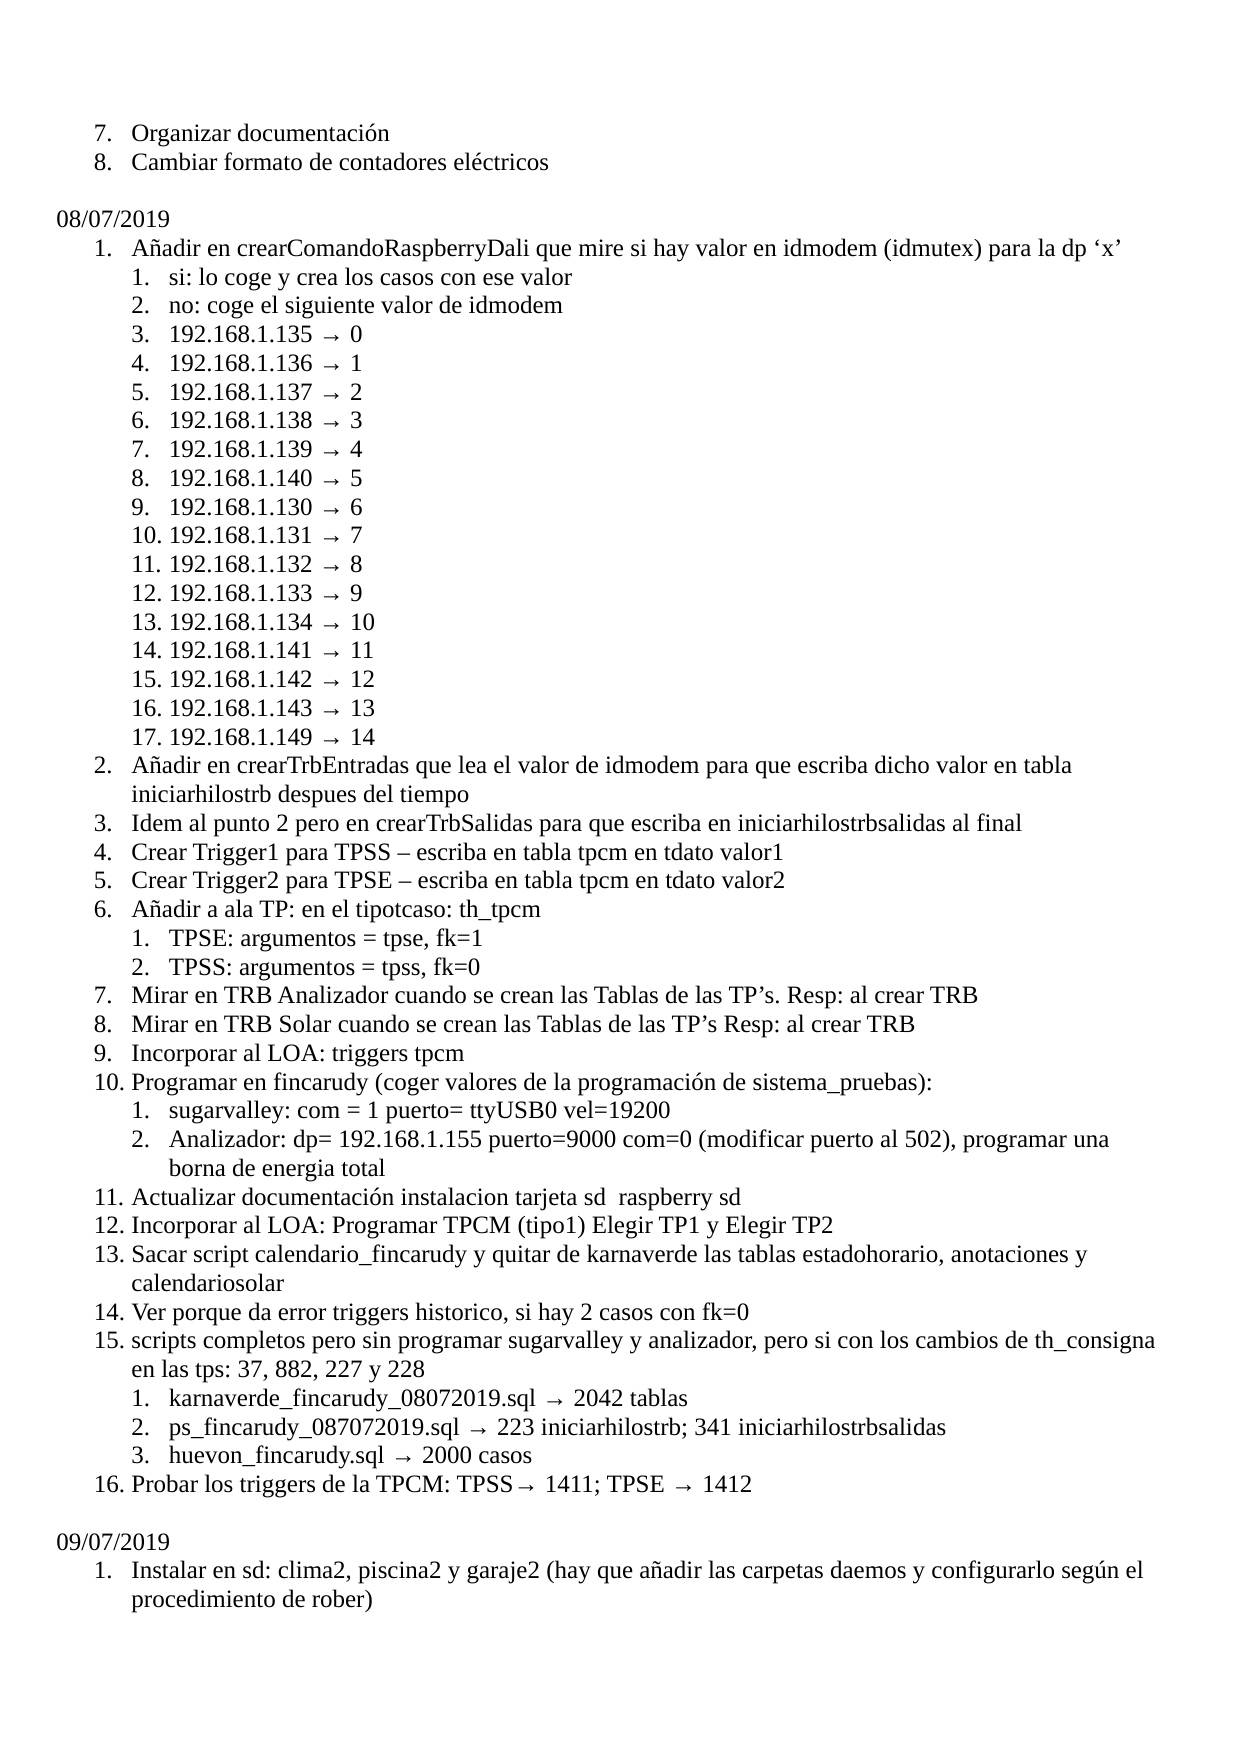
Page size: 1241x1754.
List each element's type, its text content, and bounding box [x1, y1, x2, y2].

list Cambiar formato de contadores eléctricos [94, 147, 1167, 176]
list 192.168.1.131 → 7 [131, 521, 1167, 549]
list sugarvalley: com = 1 puerto= ttyUSB0 vel=19200 [131, 1096, 1167, 1124]
list 192.168.1.137 → 2 [131, 377, 1167, 406]
list Crear Trigger2 para TPSE – escriba en tabla tpcm en tdato valor2 [94, 866, 1167, 894]
list 192.168.1.140 → 5 [131, 463, 1167, 492]
list 192.168.1.135 → 0 [131, 319, 1167, 348]
list Actualizar documentación instalacion tarjeta sd raspberry sd [94, 1182, 1167, 1211]
list ps_fincarudy_087072019.sql → 223 iniciarhilostrb; 341 iniciarhilostrbsalidas [131, 1412, 1167, 1441]
list 192.168.1.133 → 9 [131, 578, 1167, 607]
list TPSE: argumentos = tpse, fk=1 [131, 923, 1167, 952]
list 192.168.1.132 → 8 [131, 549, 1167, 578]
list Añadir en crearTrbEntradas que lea el valor de idmodem para que escriba dicho valor en tabla iniciarhilostrb despues del tiempo [94, 751, 1167, 808]
list Incorporar al LOA: triggers tpcm [94, 1038, 1167, 1067]
list Crear Trigger1 para TPSS – escriba en tabla tpcm en tdato valor1 [94, 837, 1167, 866]
list 192.168.1.134 → 10 [131, 607, 1167, 636]
list Añadir en crearComandoRaspberryDali que mire si hay valor en idmodem (idmutex) para la dp ‘x’ [94, 233, 1167, 262]
list no: coge el siguiente valor de idmodem [131, 291, 1167, 319]
list Incorporar al LOA: Programar TPCM (tipo1) Elegir TP1 y Elegir TP2 [94, 1211, 1167, 1239]
list Mirar en TRB Analizador cuando se crean las Tablas de las TP’s. Resp: al crear TRB [94, 981, 1167, 1009]
list 192.168.1.139 → 4 [131, 434, 1167, 463]
list 192.168.1.136 → 1 [131, 348, 1167, 377]
list si: lo coge y crea los casos con ese valor [131, 262, 1167, 291]
list 192.168.1.142 → 12 [131, 664, 1167, 693]
list Idem al punto 2 pero en crearTrbSalidas para que escriba en iniciarhilostrbsalidas al final [94, 808, 1167, 837]
list Sacar script calendario_fincarudy y quitar de karnaverde las tablas estadohorario, anotaciones y calendariosolar [94, 1239, 1167, 1297]
list 192.168.1.143 → 13 [131, 693, 1167, 722]
list huevon_fincarudy.sql → 2000 casos [131, 1441, 1167, 1469]
list 192.168.1.141 → 11 [131, 636, 1167, 664]
list TPSS: argumentos = tpss, fk=0 [131, 952, 1167, 981]
list Mirar en TRB Solar cuando se crean las Tablas de las TP’s Resp: al crear TRB [94, 1009, 1167, 1038]
list scripts completos pero sin programar sugarvalley y analizador, pero si con los cambios de th_consigna en las tps: 37, 882, 227 y 228 [94, 1326, 1167, 1383]
list Programar en fincarudy (coger valores de la programación de sistema_pruebas): [94, 1067, 1167, 1096]
list Instalar en sd: clima2, piscina2 y garaje2 (hay que añadir las carpetas daemos y configurarlo según el procedimiento de rober) [94, 1556, 1167, 1613]
list Añadir a ala TP: en el tipotcaso: th_tpcm [94, 894, 1167, 923]
list Probar los triggers de la TPCM: TPSS→ 1411; TPSE → 1412 [94, 1469, 1167, 1498]
list 192.168.1.149 → 14 [131, 722, 1167, 751]
list karnaverde_fincarudy_08072019.sql → 2042 tablas [131, 1383, 1167, 1412]
list Organizar documentación [94, 118, 1167, 147]
text 08/07/2019 [56, 204, 1167, 233]
text 09/07/2019 [56, 1527, 1167, 1556]
list Ver porque da error triggers historico, si hay 2 casos con fk=0 [94, 1297, 1167, 1326]
list Analizador: dp= 192.168.1.155 puerto=9000 com=0 (modificar puerto al 502), programar una borna de energia total [131, 1124, 1167, 1182]
list 192.168.1.130 → 6 [131, 492, 1167, 521]
list 192.168.1.138 → 3 [131, 406, 1167, 434]
